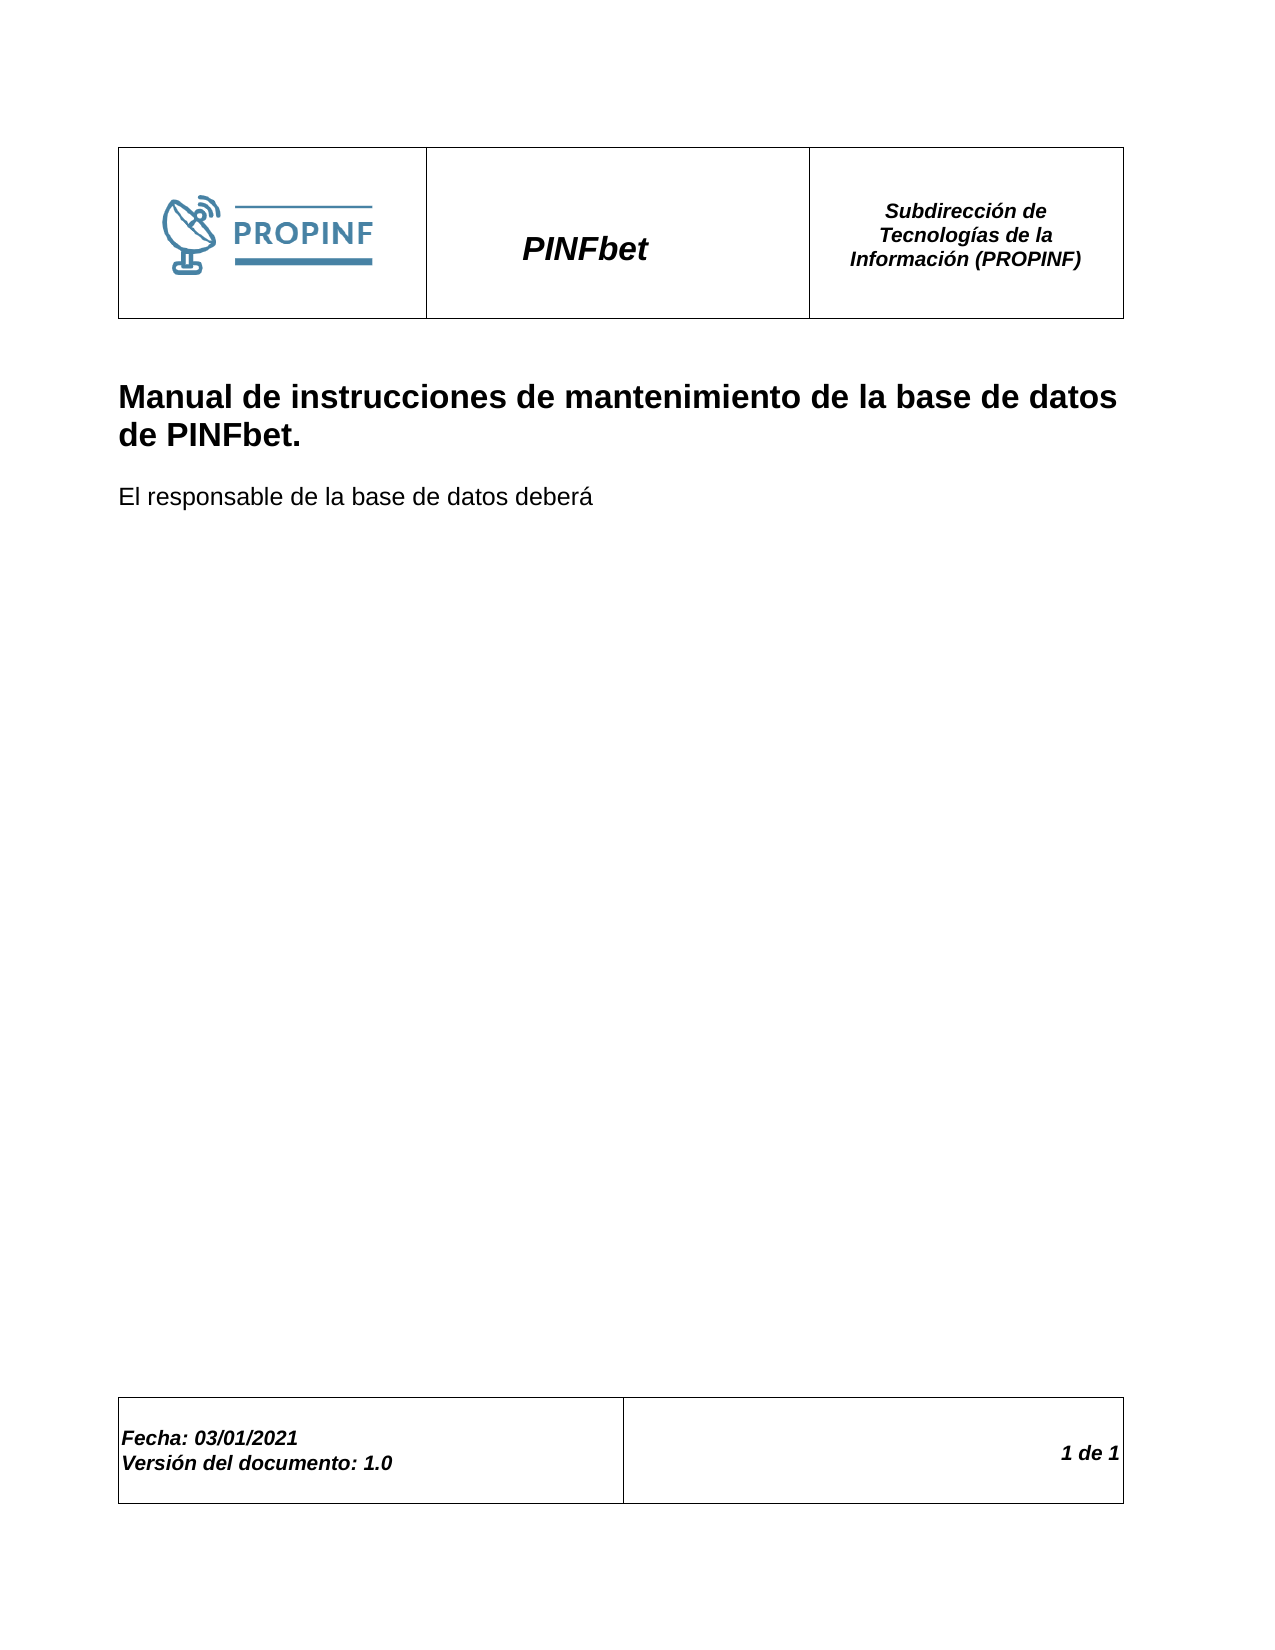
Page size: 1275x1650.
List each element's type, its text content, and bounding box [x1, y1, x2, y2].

text Manual de instrucciones de mantenimiento de la base de datos de PINFbet. El responsable de la base de datos deberá [118, 377, 1157, 511]
picture [126, 172, 414, 303]
